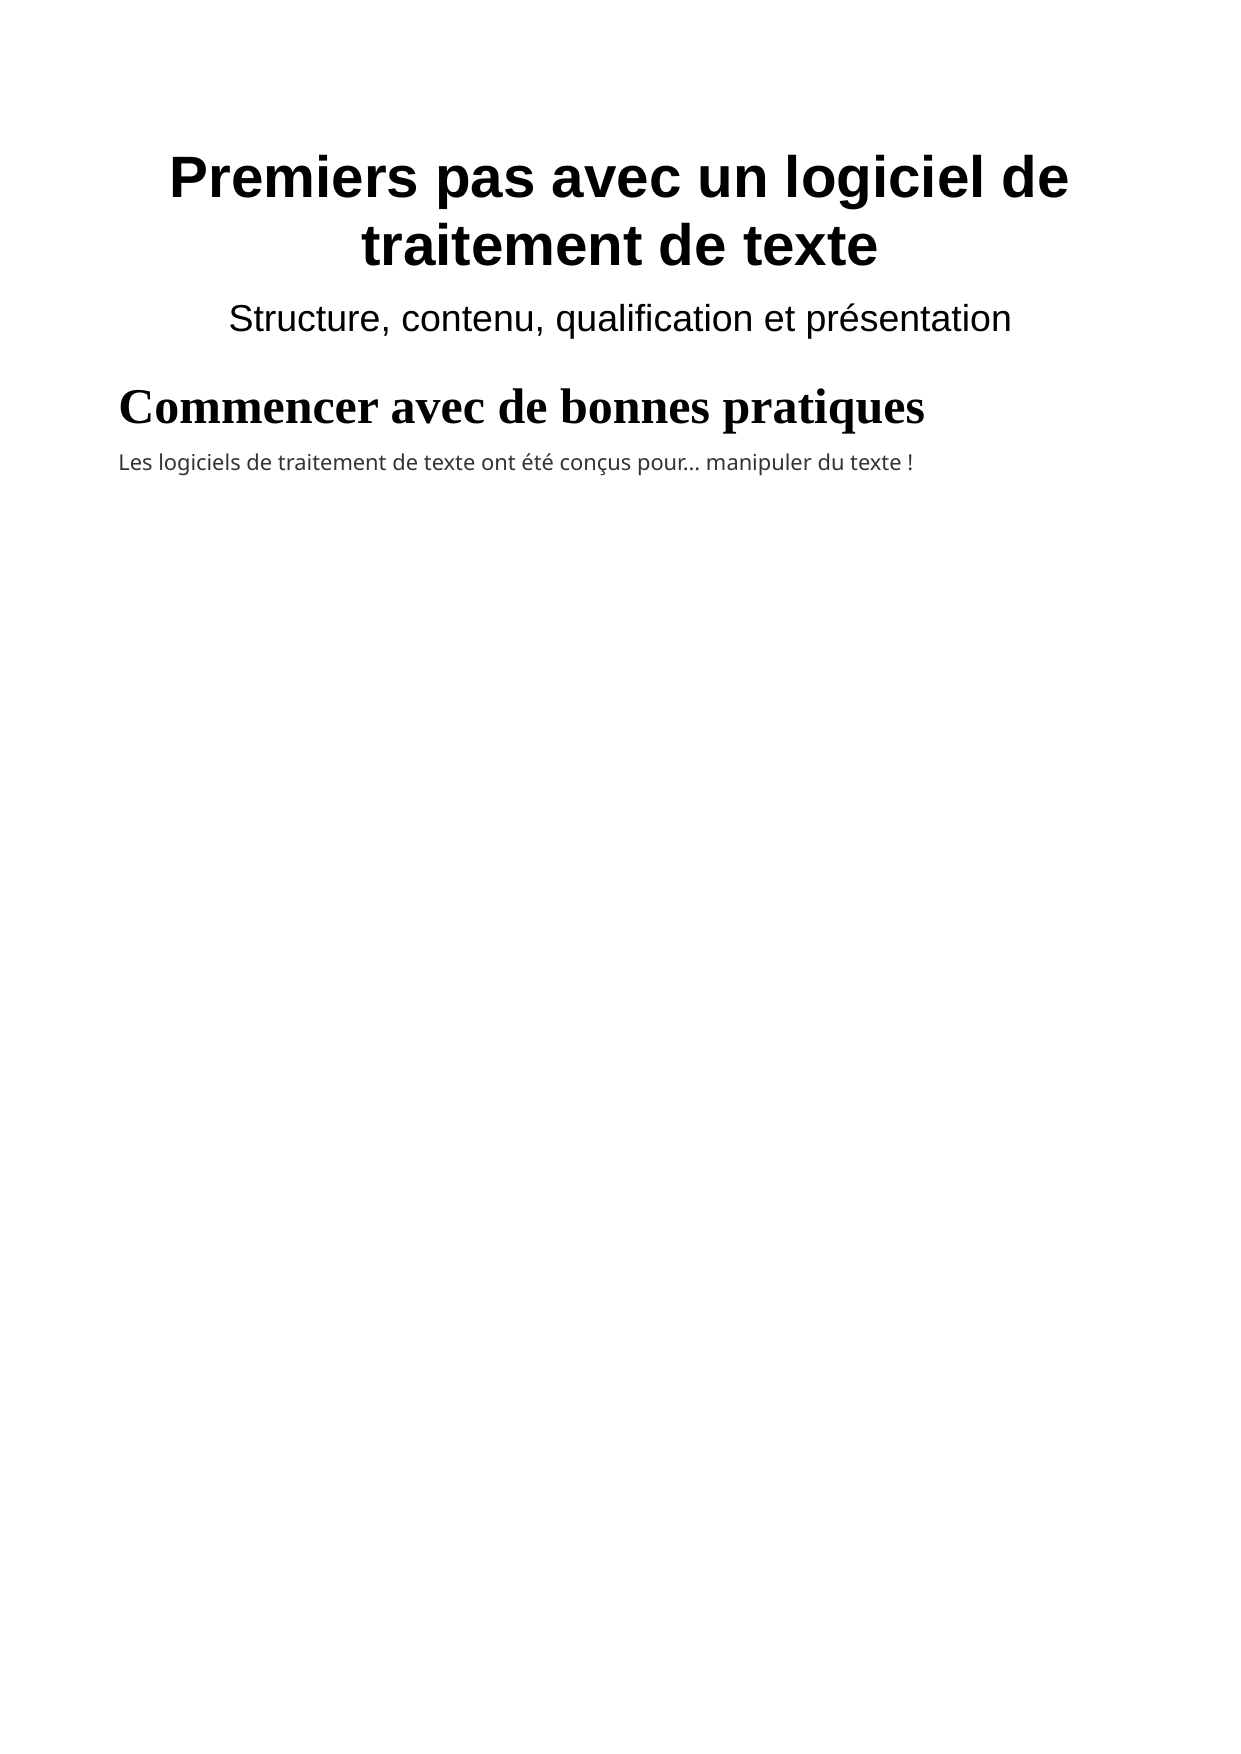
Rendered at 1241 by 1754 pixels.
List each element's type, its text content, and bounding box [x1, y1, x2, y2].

subtitle Commencer avec de bonnes pratiques [118, 377, 1122, 434]
text Les logiciels de traitement de texte ont été conçus pour... manipuler du texte ! [118, 447, 1122, 476]
subtitle Structure, contenu, qualification et présentation [118, 296, 1122, 339]
title Premiers pas avec un logiciel de traitement de texte [118, 143, 1122, 277]
